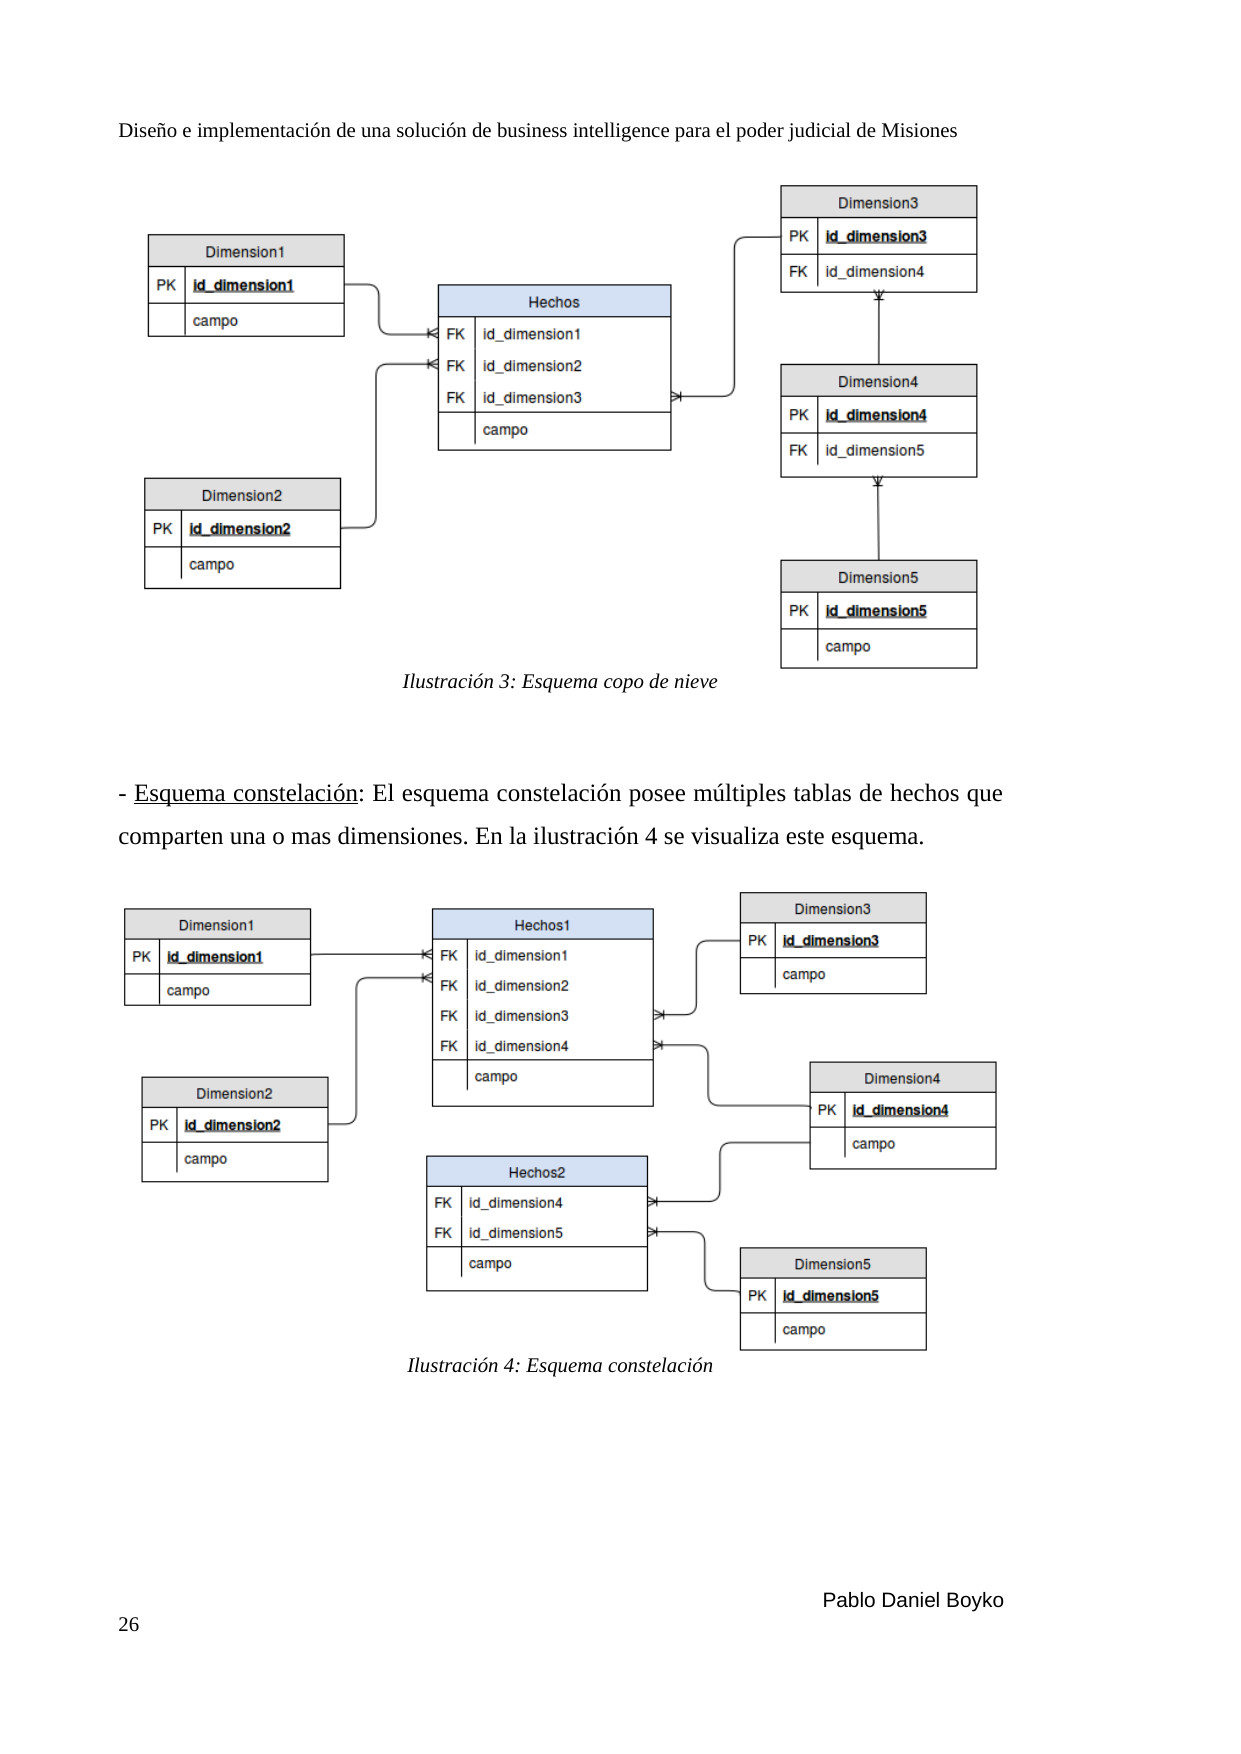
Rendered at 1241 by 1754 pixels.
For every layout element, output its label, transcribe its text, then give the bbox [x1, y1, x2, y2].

text - Esquema constelación: El esquema constelación posee múltiples tablas de hechos que comparten una o mas dimensiones. En la ilustración 4 se visualiza este esquema. [118, 778, 1004, 850]
text Ilustración 3: Esquema copo de nieve [101, 184, 1021, 693]
text Ilustración 4: Esquema constelación [124, 1353, 998, 1377]
